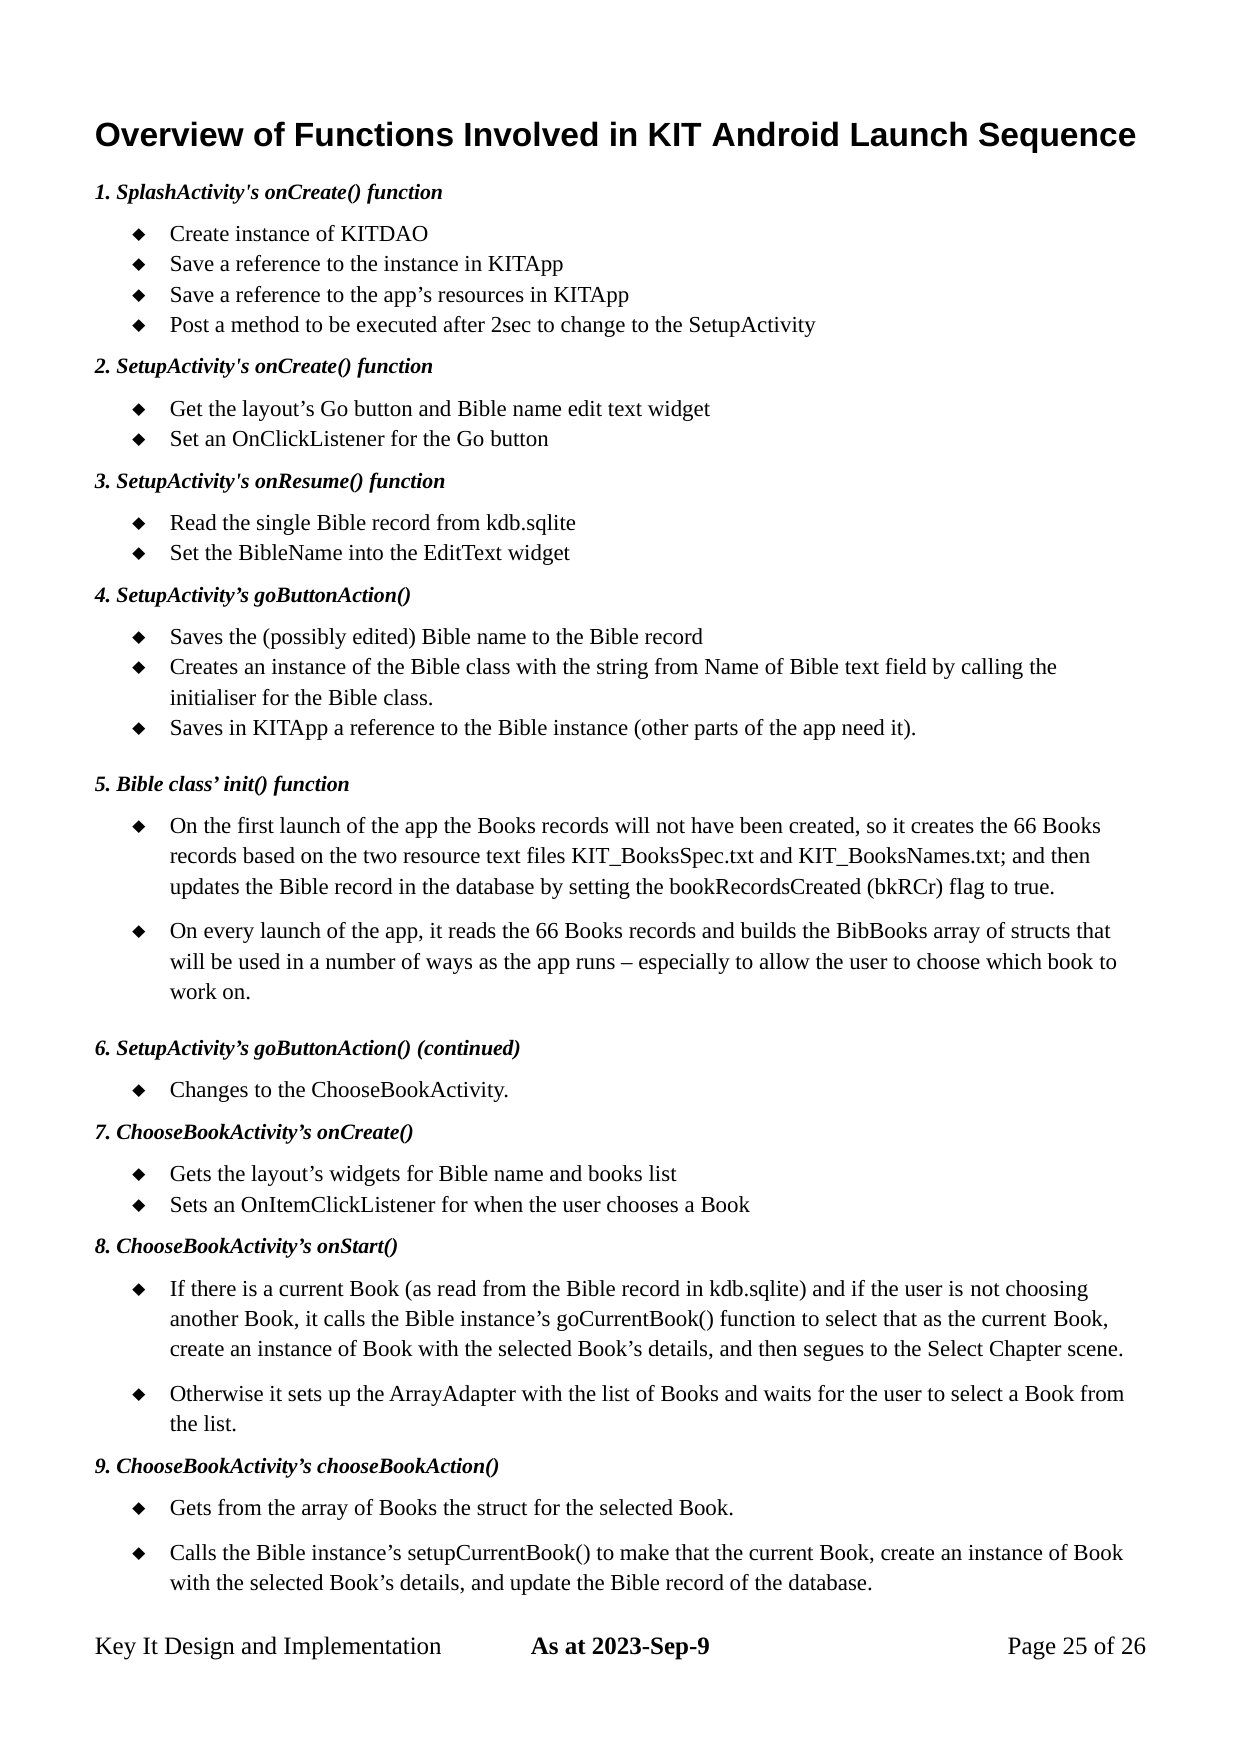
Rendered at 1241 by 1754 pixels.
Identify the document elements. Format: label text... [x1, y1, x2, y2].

list Sets an OnItemClickListener for when the user chooses a Book [132, 1191, 1146, 1217]
list Set the BibleName into the EditText widget [132, 539, 1146, 566]
subtitle 1. SplashActivity's onCreate() function [94, 179, 1146, 204]
list Save a reference to the app’s resources in KITApp [132, 281, 1146, 307]
list Saves in KITApp a reference to the Bible instance (other parts of the app need it). [132, 714, 1146, 740]
list Set an OnClickListener for the Go button [132, 425, 1146, 451]
list Get the layout’s Go button and Bible name edit text widget [132, 395, 1146, 421]
list Creates an instance of the Bible class with the string from Name of Bible text field by calling the initialiser for the Bible class. [132, 653, 1146, 710]
subtitle 4. SetupActivity’s goButtonAction() [94, 582, 1146, 607]
list Otherwise it sets up the ArrayAdapter with the list of Books and waits for the user to select a Book from the list. [132, 1380, 1146, 1436]
list On the first launch of the app the Books records will not have been created, so it creates the 66 Books records based on the two resource text files KIT_BooksSpec.txt and KIT_BooksNames.txt; and then updates the Bible record in the database by setting the bookRecordsCreated (bkRCr) flag to true. [132, 812, 1146, 899]
list On every launch of the app, it reads the 66 Books records and builds the BibBooks array of structs that will be used in a number of ways as the app runs – especially to allow the user to choose which book to work on. [132, 917, 1146, 1004]
subtitle 3. SetupActivity's onResume() function [94, 468, 1146, 493]
subtitle Overview of Functions Involved in KIT Android Launch Sequence [94, 115, 1146, 154]
list Create instance of KITDAO [132, 220, 1146, 247]
subtitle 6. SetupActivity’s goButtonAction() (continued) [94, 1035, 1146, 1060]
subtitle 7. ChooseBookActivity’s onCreate() [94, 1119, 1146, 1144]
subtitle 8. ChooseBookActivity’s onStart() [94, 1233, 1146, 1258]
list Save a reference to the instance in KITApp [132, 250, 1146, 277]
list If there is a current Book (as read from the Bible record in kdb.sqlite) and if the user is not choosing another Book, it calls the Bible instance’s goCurrentBook() function to select that as the current Book, create an instance of Book with the selected Book’s details, and then segues to the Select Chapter scene. [132, 1274, 1146, 1361]
list Gets from the array of Books the struct for the selected Book. [132, 1494, 1146, 1520]
subtitle 9. ChooseBookActivity’s chooseBookAction() [94, 1453, 1146, 1478]
list Gets the layout’s widgets for Bible name and books list [132, 1160, 1146, 1187]
subtitle 5. Bible class’ init() function [94, 771, 1146, 796]
list Changes to the ChooseBookActivity. [132, 1076, 1146, 1103]
list Post a method to be executed after 2sec to change to the SetupActivity [132, 311, 1146, 337]
list Saves the (possibly edited) Bible name to the Bible record [132, 623, 1146, 649]
list Calls the Bible instance’s setupCurrentBook() to make that the current Book, create an instance of Book with the selected Book’s details, and update the Bible record of the database. [132, 1539, 1146, 1595]
subtitle 2. SetupActivity's onCreate() function [94, 353, 1146, 378]
list Read the single Bible record from kdb.sqlite [132, 509, 1146, 535]
